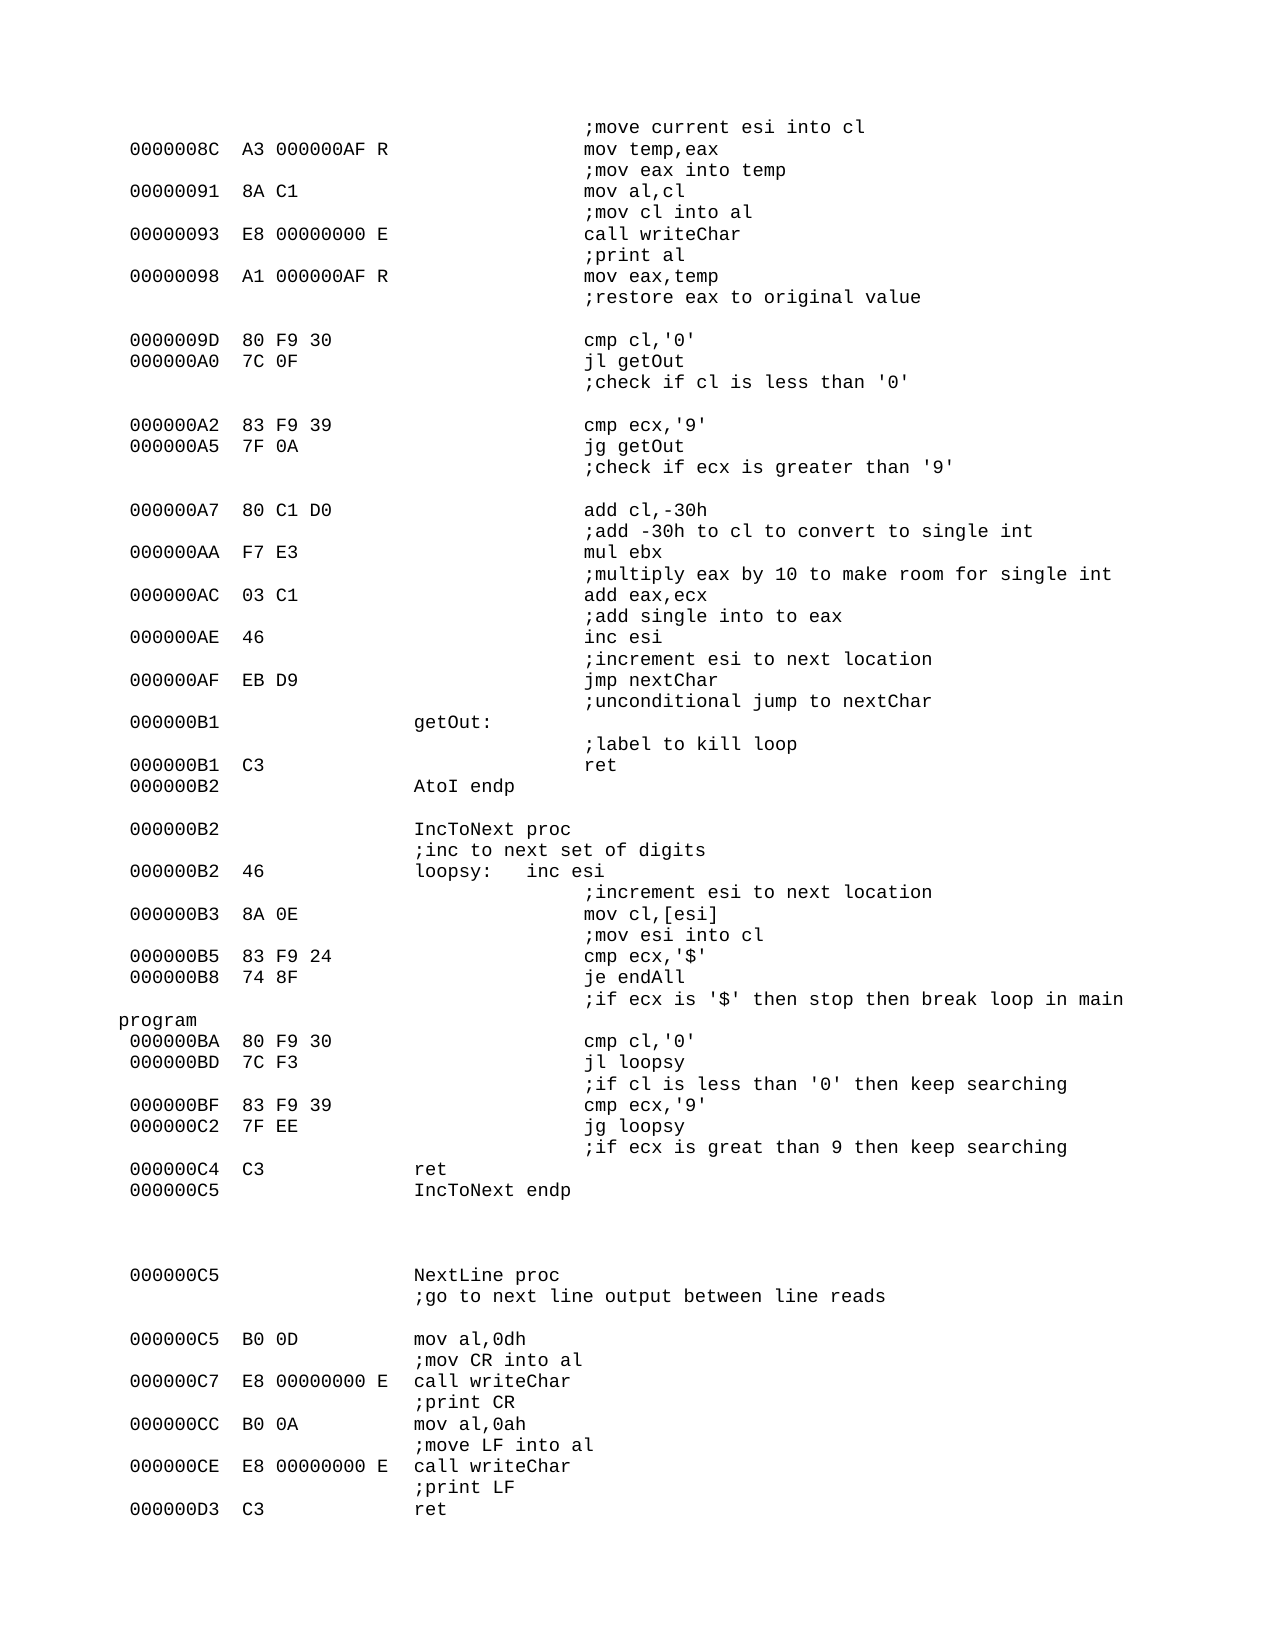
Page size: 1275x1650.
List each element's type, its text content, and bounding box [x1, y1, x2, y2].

text 000000C5 NextLine proc [118, 1266, 1157, 1287]
text 000000D3 C3 ret [118, 1499, 1157, 1521]
text 000000BF 83 F9 39 cmp ecx,'9' [118, 1096, 1157, 1117]
text ;if ecx is '$' then stop then break loop in main program [118, 989, 1157, 1032]
text ;if ecx is great than 9 then keep searching [118, 1138, 1157, 1159]
text 000000A2 83 F9 39 cmp ecx,'9' [118, 416, 1157, 437]
text 00000093 E8 00000000 E call writeChar [118, 224, 1157, 246]
text ;print CR [118, 1393, 1157, 1414]
text 000000C5 B0 0D mov al,0dh [118, 1329, 1157, 1351]
text ;label to kill loop [118, 734, 1157, 756]
text 000000A7 80 C1 D0 add cl,-30h [118, 501, 1157, 522]
text 000000AC 03 C1 add eax,ecx [118, 586, 1157, 607]
text 000000BD 7C F3 jl loopsy [118, 1053, 1157, 1074]
text ;if cl is less than '0' then keep searching [118, 1074, 1157, 1096]
text 0000008C A3 000000AF R mov temp,eax [118, 139, 1157, 161]
text 000000C2 7F EE jg loopsy [118, 1117, 1157, 1138]
text 000000B2 IncToNext proc [118, 819, 1157, 841]
text ;add -30h to cl to convert to single int [118, 522, 1157, 543]
text 000000CC B0 0A mov al,0ah [118, 1414, 1157, 1436]
text ;print LF [118, 1478, 1157, 1499]
text 000000C5 IncToNext endp [118, 1181, 1157, 1202]
text ;unconditional jump to nextChar [118, 692, 1157, 713]
text 00000098 A1 000000AF R mov eax,temp [118, 267, 1157, 288]
text ;check if cl is less than '0' [118, 373, 1157, 394]
text 000000BA 80 F9 30 cmp cl,'0' [118, 1032, 1157, 1053]
text 000000B2 46 loopsy: inc esi [118, 862, 1157, 883]
text ;check if ecx is greater than '9' [118, 458, 1157, 479]
text 000000C7 E8 00000000 E call writeChar [118, 1372, 1157, 1393]
text 000000A5 7F 0A jg getOut [118, 437, 1157, 458]
text 000000B3 8A 0E mov cl,[esi] [118, 904, 1157, 926]
text ;mov esi into cl [118, 926, 1157, 947]
text 00000091 8A C1 mov al,cl [118, 182, 1157, 203]
text ;inc to next set of digits [118, 841, 1157, 862]
text ;increment esi to next location [118, 649, 1157, 671]
text 000000B1 getOut: [118, 713, 1157, 734]
text ;add single into to eax [118, 607, 1157, 628]
text ;print al [118, 246, 1157, 267]
text 000000AE 46 inc esi [118, 628, 1157, 649]
text 000000B2 AtoI endp [118, 777, 1157, 798]
text 000000AA F7 E3 mul ebx [118, 543, 1157, 564]
text ;restore eax to original value [118, 288, 1157, 309]
text 000000A0 7C 0F jl getOut [118, 352, 1157, 373]
text 000000B8 74 8F je endAll [118, 968, 1157, 989]
text ;go to next line output between line reads [118, 1287, 1157, 1308]
text ;increment esi to next location [118, 883, 1157, 904]
text ;mov cl into al [118, 203, 1157, 224]
text 000000AF EB D9 jmp nextChar [118, 671, 1157, 692]
text ;multiply eax by 10 to make room for single int [118, 564, 1157, 586]
text ;move LF into al [118, 1436, 1157, 1457]
text 000000B5 83 F9 24 cmp ecx,'$' [118, 947, 1157, 968]
text ;move current esi into cl [118, 118, 1157, 139]
text 000000C4 C3 ret [118, 1159, 1157, 1181]
text ;mov CR into al [118, 1351, 1157, 1372]
text 000000CE E8 00000000 E call writeChar [118, 1457, 1157, 1478]
text 000000B1 C3 ret [118, 756, 1157, 777]
text ;mov eax into temp [118, 161, 1157, 182]
text 0000009D 80 F9 30 cmp cl,'0' [118, 331, 1157, 352]
